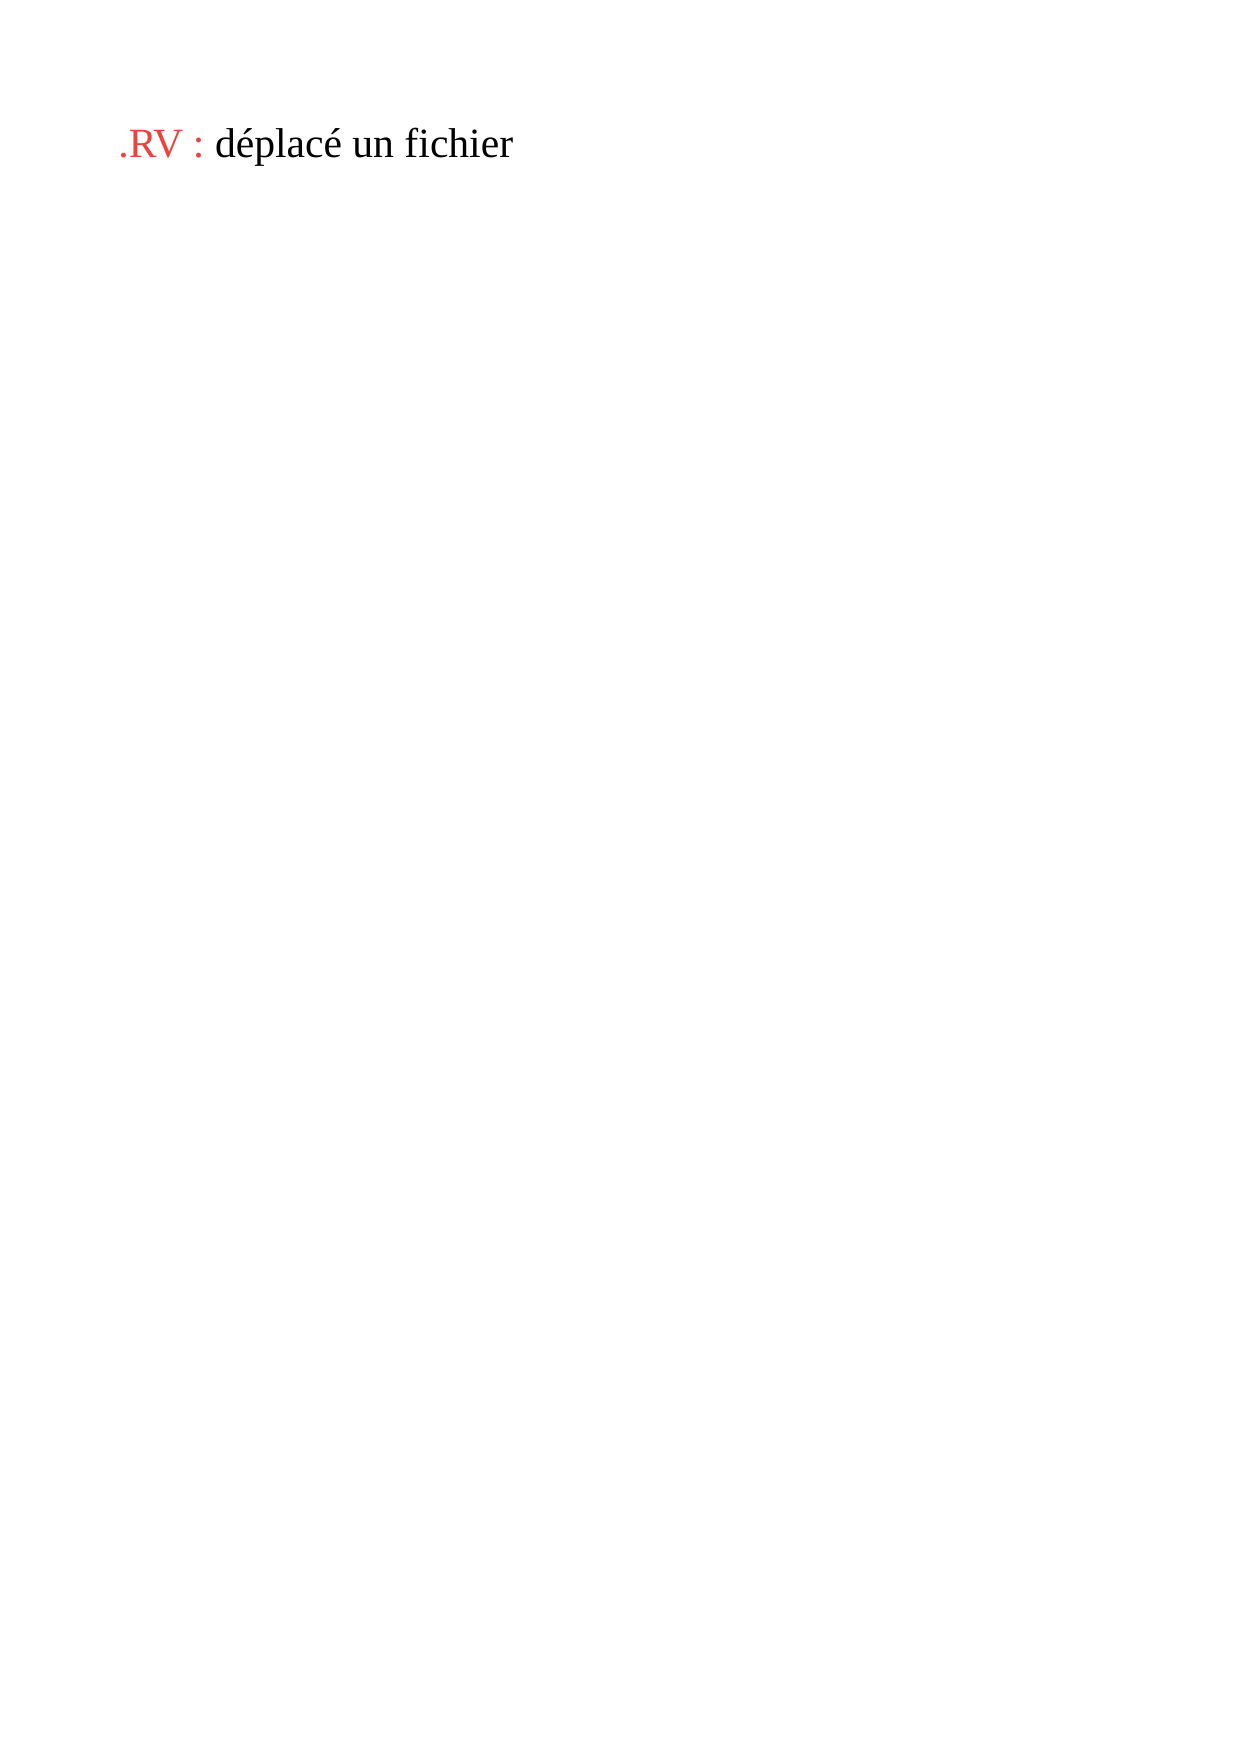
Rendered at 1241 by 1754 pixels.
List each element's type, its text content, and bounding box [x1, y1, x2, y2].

text .RV : déplacé un fichier [118, 118, 1063, 166]
